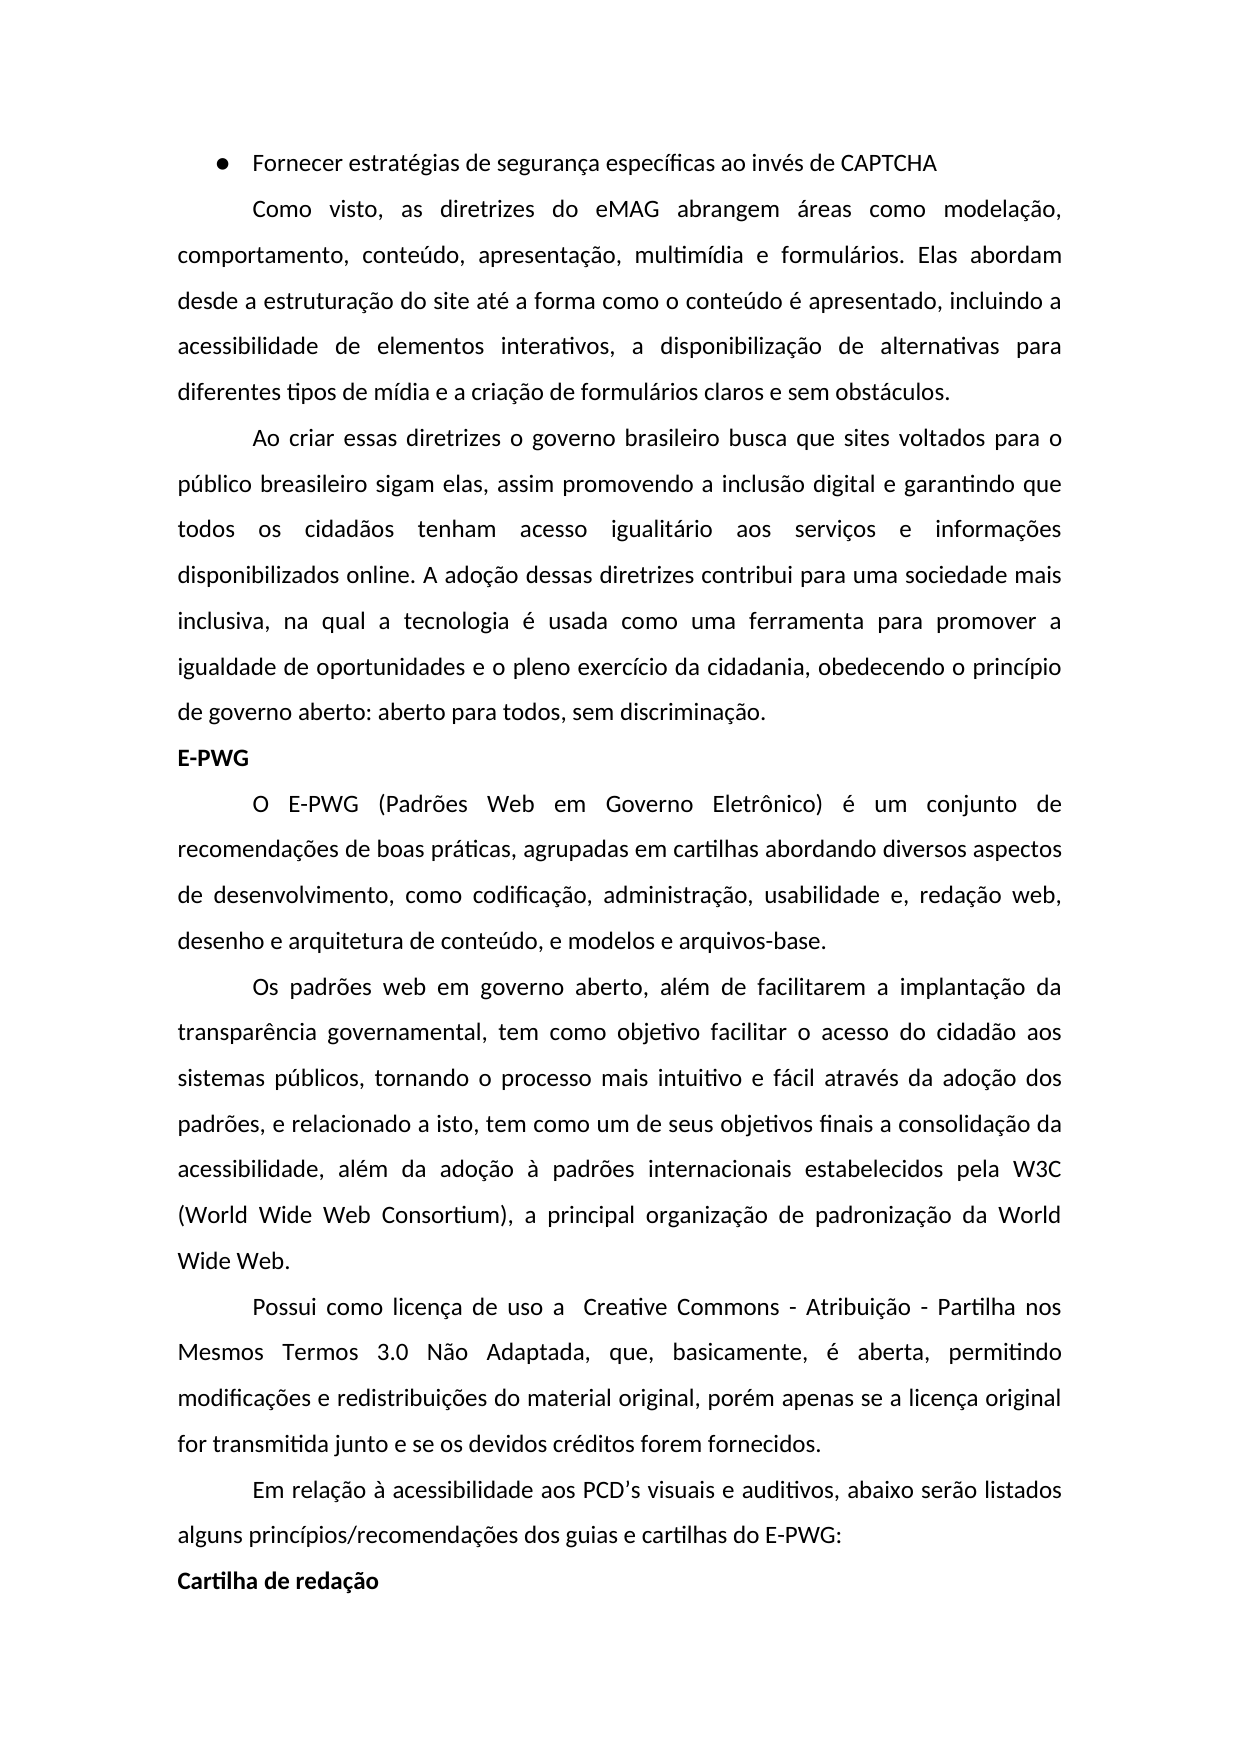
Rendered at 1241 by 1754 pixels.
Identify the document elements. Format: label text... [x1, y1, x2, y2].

text Ao criar essas diretrizes o governo brasileiro busca que sites voltados para o público breasileiro sigam elas, assim promovendo a inclusão digital e garantindo que todos os cidadãos tenham acesso igualitário aos serviços e informações disponibilizados online. A adoção dessas diretrizes contribui para uma sociedade mais inclusiva, na qual a tecnologia é usada como uma ferramenta para promover a igualdade de oportunidades e o pleno exercício da cidadania, obedecendo o princípio de governo aberto: aberto para todos, sem discriminação. [177, 422, 1063, 727]
text Cartilha de redação [177, 1565, 1063, 1596]
text Os padrões web em governo aberto, além de facilitarem a implantação da transparência governamental, tem como objetivo facilitar o acesso do cidadão aos sistemas públicos, tornando o processo mais intuitivo e fácil através da adoção dos padrões, e relacionado a isto, tem como um de seus objetivos finais a consolidação da acessibilidade, além da adoção à padrões internacionais estabelecidos pela W3C (World Wide Web Consortium), a principal organização de padronização da World Wide Web. [177, 971, 1063, 1276]
text O E-PWG (Padrões Web em Governo Eletrônico) é um conjunto de recomendações de boas práticas, agrupadas em cartilhas abordando diversos aspectos de desenvolvimento, como codificação, administração, usabilidade e, redação web, desenho e arquitetura de conteúdo, e modelos e arquivos-base. [177, 788, 1063, 956]
text E-PWG [177, 742, 1063, 773]
text Como visto, as diretrizes do eMAG abrangem áreas como modelação, comportamento, conteúdo, apresentação, multimídia e formulários. Elas abordam desde a estruturação do site até a forma como o conteúdo é apresentado, incluindo a acessibilidade de elementos interativos, a disponibilização de alternativas para diferentes tipos de mídia e a criação de formulários claros e sem obstáculos. [177, 193, 1063, 407]
text Possui como licença de uso a Creative Commons - Atribuição - Partilha nos Mesmos Termos 3.0 Não Adaptada, que, basicamente, é aberta, permitindo modificações e redistribuições do material original, porém apenas se a licença original for transmitida junto e se os devidos créditos forem fornecidos. [177, 1291, 1063, 1458]
list Fornecer estratégias de segurança específicas ao invés de CAPTCHA [215, 148, 1063, 178]
text Em relação à acessibilidade aos PCD’s visuais e auditivos, abaixo serão listados alguns princípios/recomendações dos guias e cartilhas do E-PWG: [177, 1474, 1063, 1550]
